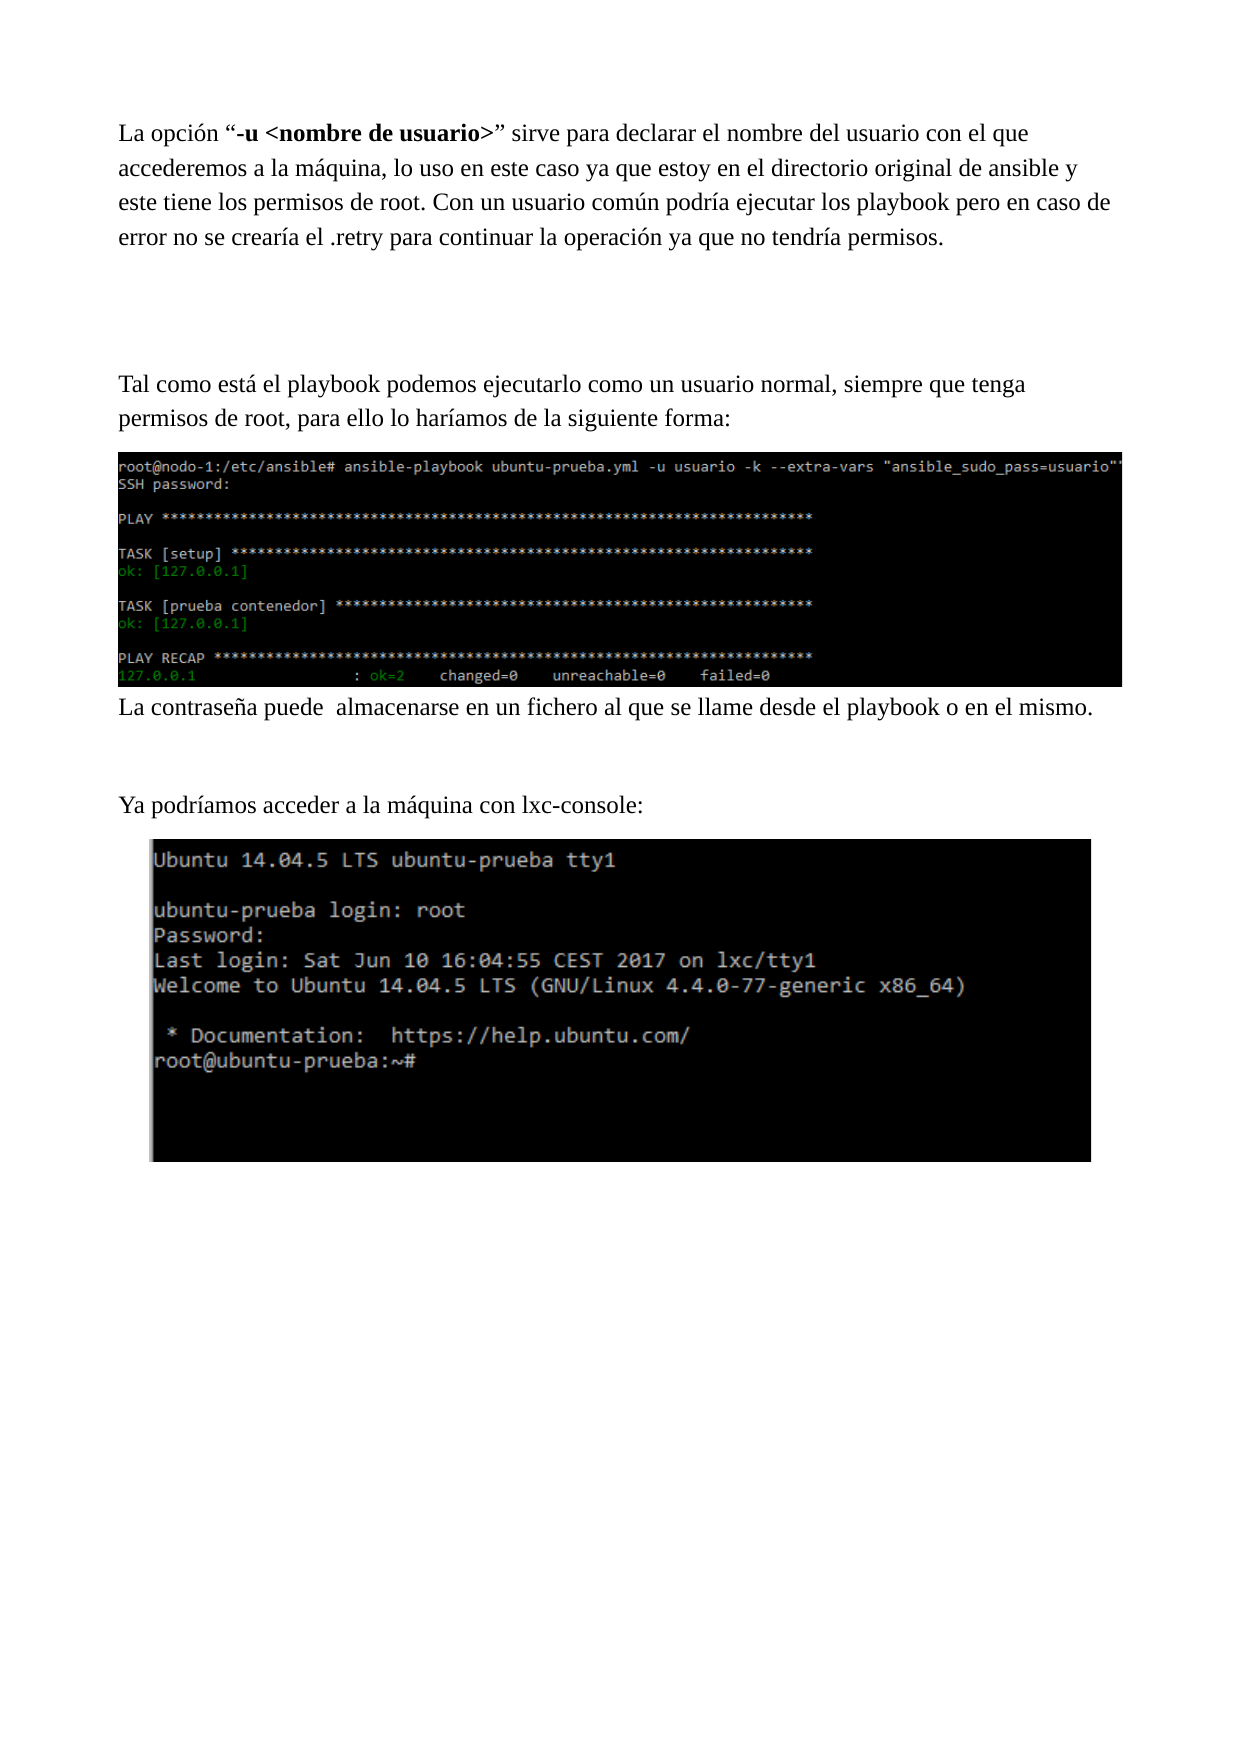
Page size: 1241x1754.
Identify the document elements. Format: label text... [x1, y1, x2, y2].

text La opción “-u <nombre de usuario>” sirve para declarar el nombre del usuario con el que accederemos a la máquina, lo uso en este caso ya que estoy en el directorio original de ansible y este tiene los permisos de root. Con un usuario común podría ejecutar los playbook pero en caso de error no se crearía el .retry para continuar la operación ya que no tendría permisos. [118, 118, 1122, 250]
picture [149, 839, 1092, 1162]
text Tal como está el playbook podemos ejecutarlo como un usuario normal, siempre que tenga permisos de root, para ello lo haríamos de la siguiente forma: [118, 369, 1122, 432]
text La contraseña puede almacenarse en un fichero al que se llame desde el playbook o en el mismo. [118, 687, 1122, 721]
text Ya podríamos acceder a la máquina con lxc-console: [118, 791, 1122, 819]
picture [118, 452, 1123, 687]
